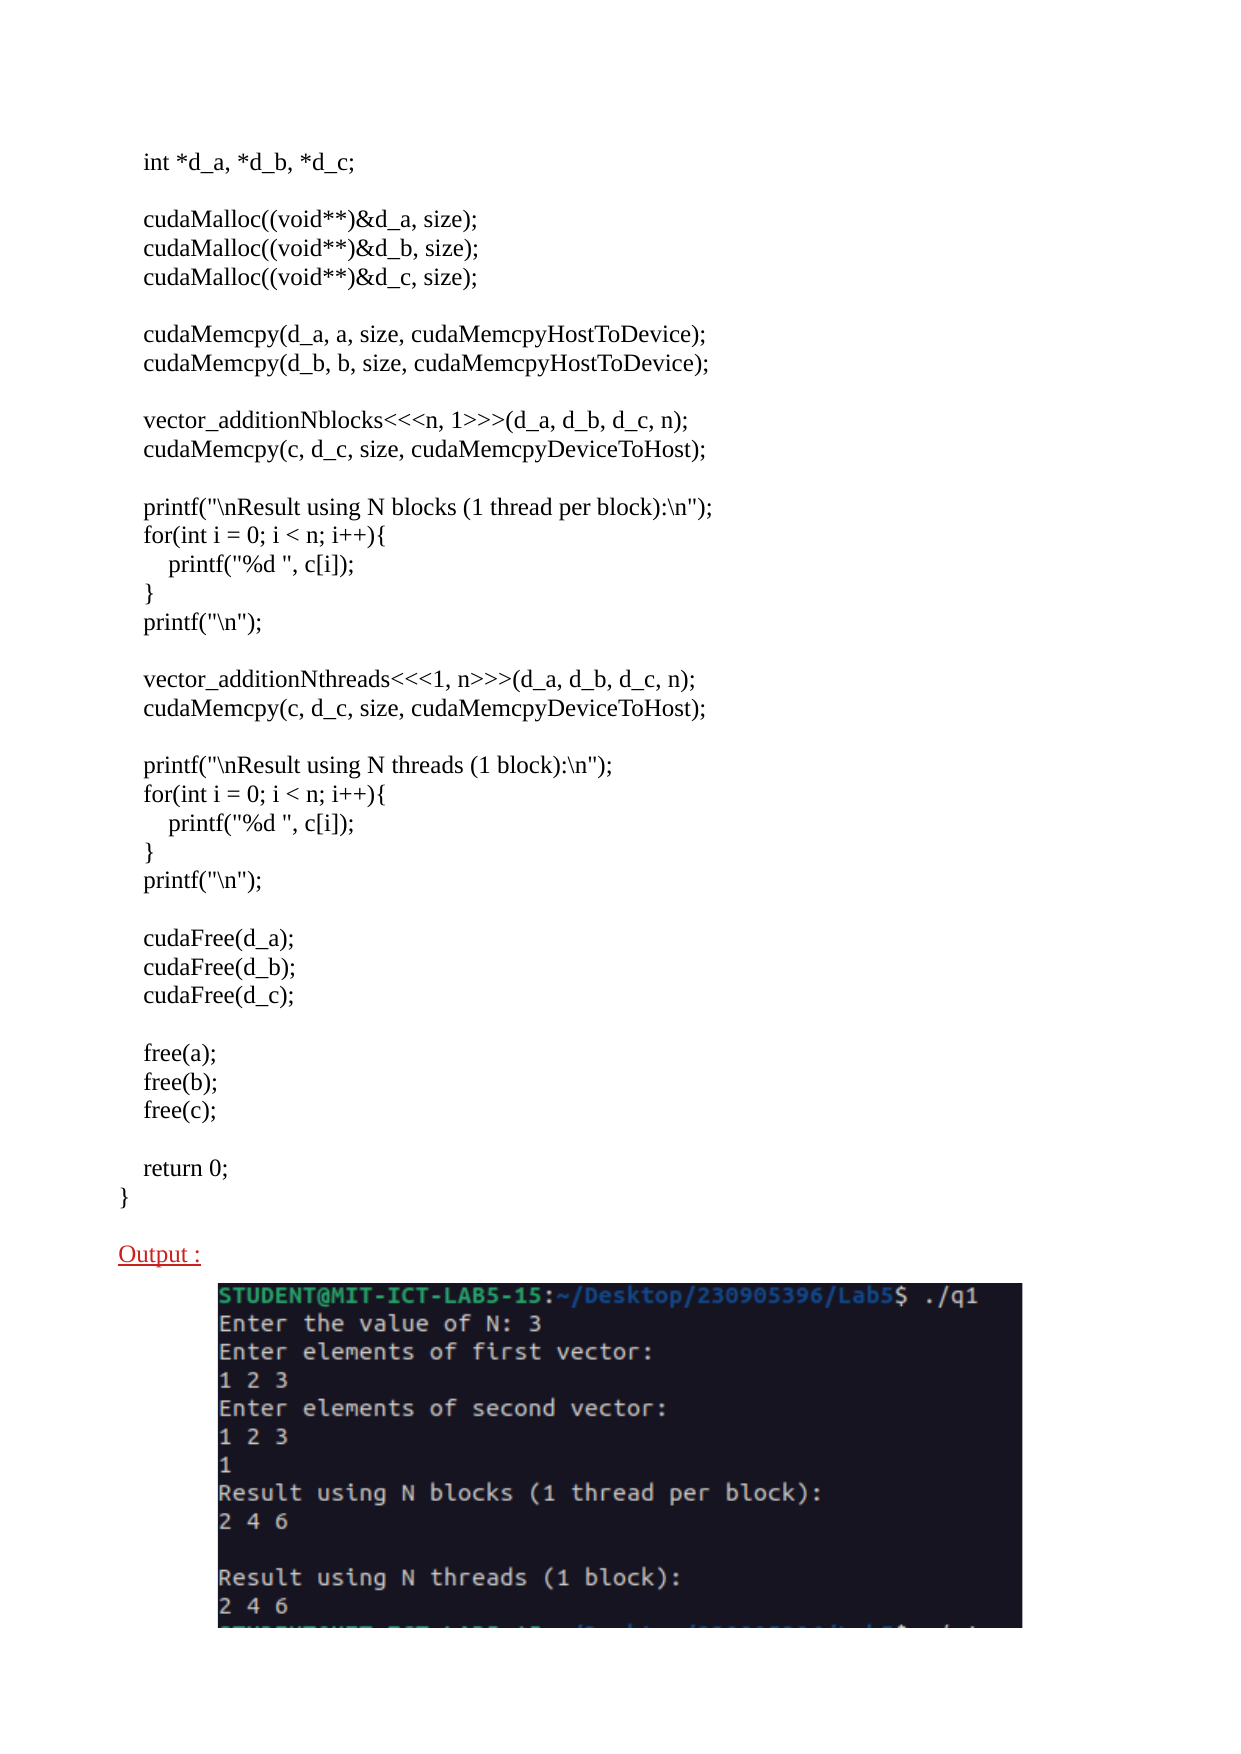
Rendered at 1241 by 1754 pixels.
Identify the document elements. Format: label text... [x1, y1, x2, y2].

text cudaMalloc((void**)&d_c, size); [118, 262, 1122, 291]
text cudaMalloc((void**)&d_b, size); [118, 233, 1122, 262]
text printf("\n"); [118, 607, 1122, 636]
text vector_additionNthreads<<<1, n>>>(d_a, d_b, d_c, n); [118, 664, 1122, 693]
text Output : [118, 1239, 1122, 1268]
text return 0; [118, 1153, 1122, 1182]
text cudaMalloc((void**)&d_a, size); [118, 204, 1122, 233]
text cudaMemcpy(d_b, b, size, cudaMemcpyHostToDevice); [118, 348, 1122, 377]
text free(b); [118, 1067, 1122, 1096]
text cudaFree(d_a); [118, 923, 1122, 952]
text free(c); [118, 1096, 1122, 1124]
text printf("%d ", c[i]); [118, 808, 1122, 837]
text } [118, 1182, 1122, 1211]
text cudaMemcpy(c, d_c, size, cudaMemcpyDeviceToHost); [118, 434, 1122, 463]
text for(int i = 0; i < n; i++){ [118, 779, 1122, 808]
text } [118, 578, 1122, 607]
text printf("\nResult using N blocks (1 thread per block):\n"); [118, 492, 1122, 521]
text } [118, 837, 1122, 866]
text free(a); [118, 1038, 1122, 1067]
text printf("\nResult using N threads (1 block):\n"); [118, 751, 1122, 779]
text cudaMemcpy(c, d_c, size, cudaMemcpyDeviceToHost); [118, 693, 1122, 722]
picture [217, 1283, 1023, 1628]
text cudaFree(d_c); [118, 981, 1122, 1009]
text cudaFree(d_b); [118, 952, 1122, 981]
text for(int i = 0; i < n; i++){ [118, 521, 1122, 549]
text vector_additionNblocks<<<n, 1>>>(d_a, d_b, d_c, n); [118, 406, 1122, 434]
text printf("\n"); [118, 866, 1122, 894]
text printf("%d ", c[i]); [118, 549, 1122, 578]
text cudaMemcpy(d_a, a, size, cudaMemcpyHostToDevice); [118, 319, 1122, 348]
text int *d_a, *d_b, *d_c; [118, 147, 1122, 176]
